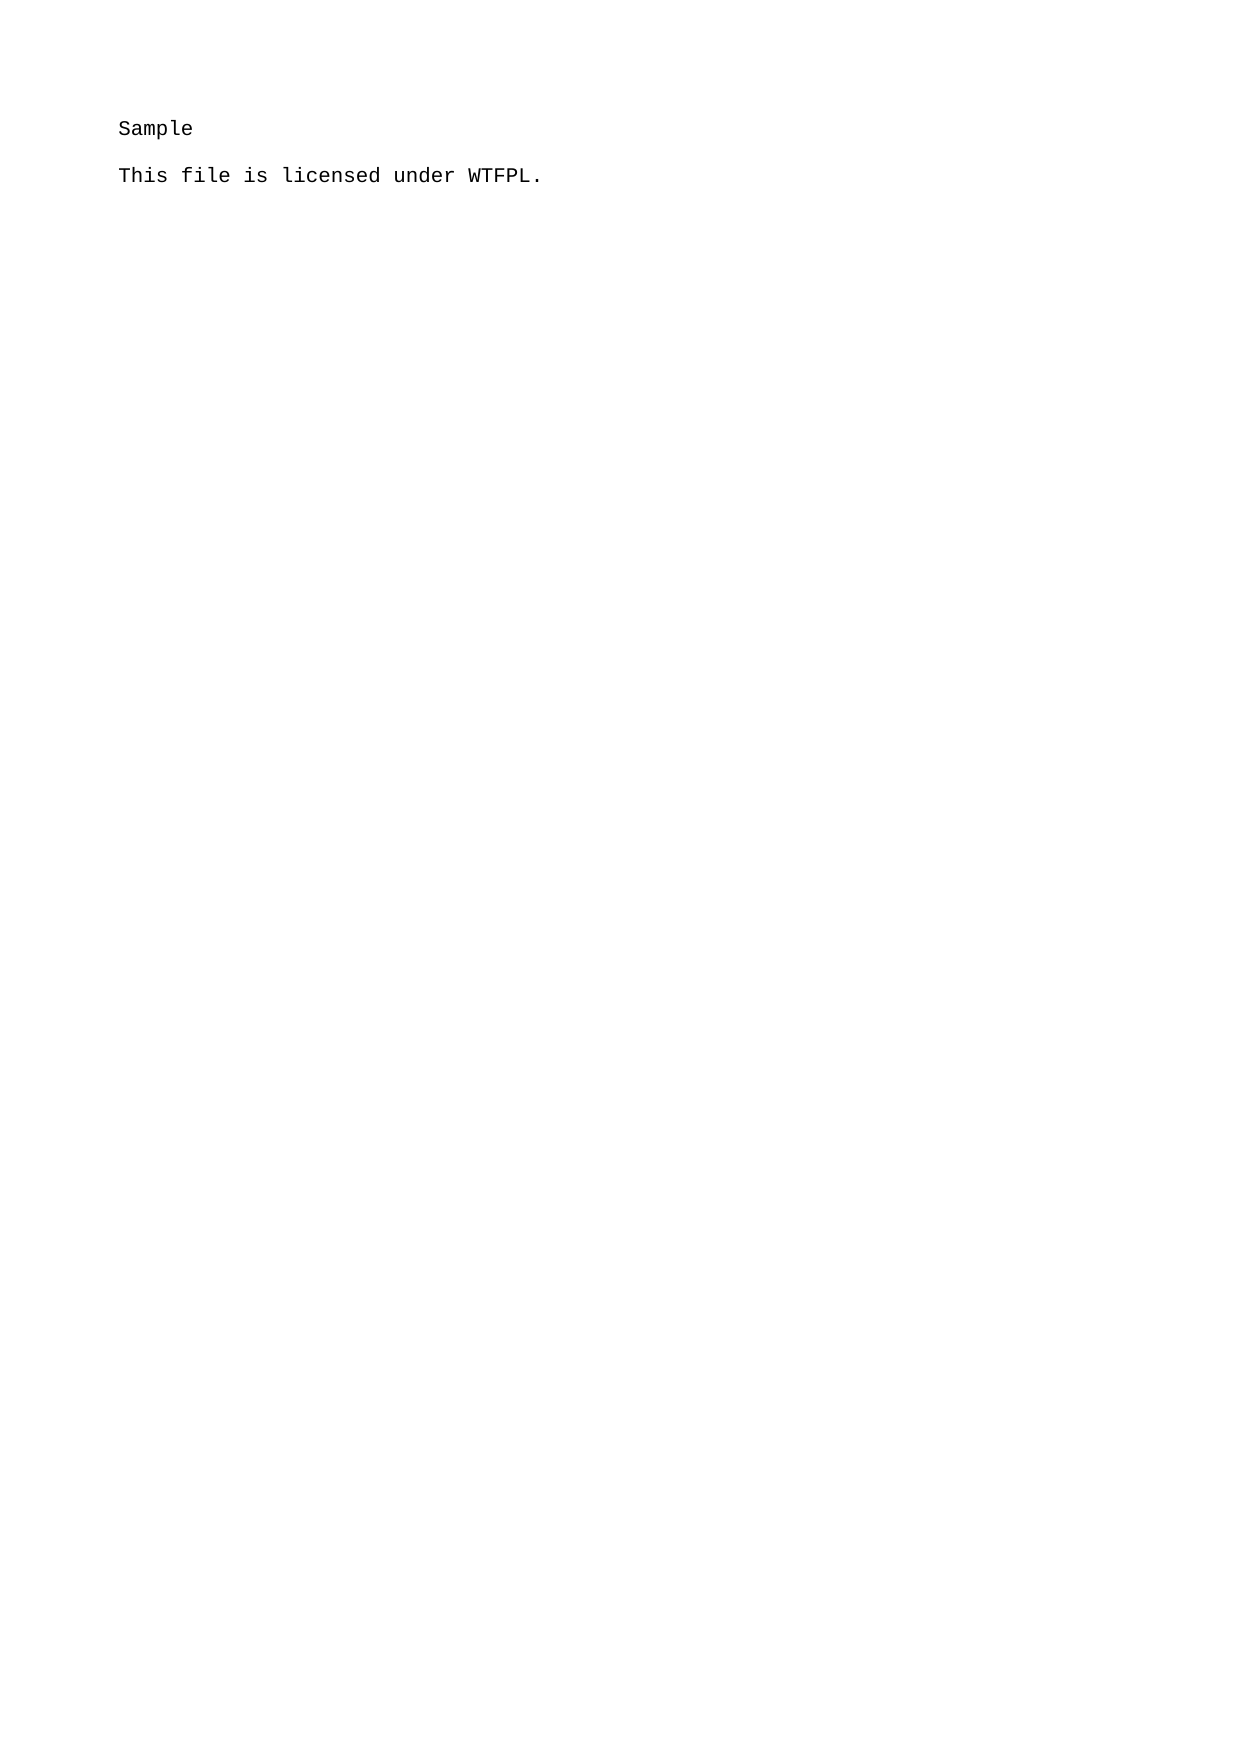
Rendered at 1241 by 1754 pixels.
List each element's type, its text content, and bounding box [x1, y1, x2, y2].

text Sample [118, 118, 1122, 142]
text This file is licensed under WTFPL. [118, 165, 1122, 189]
